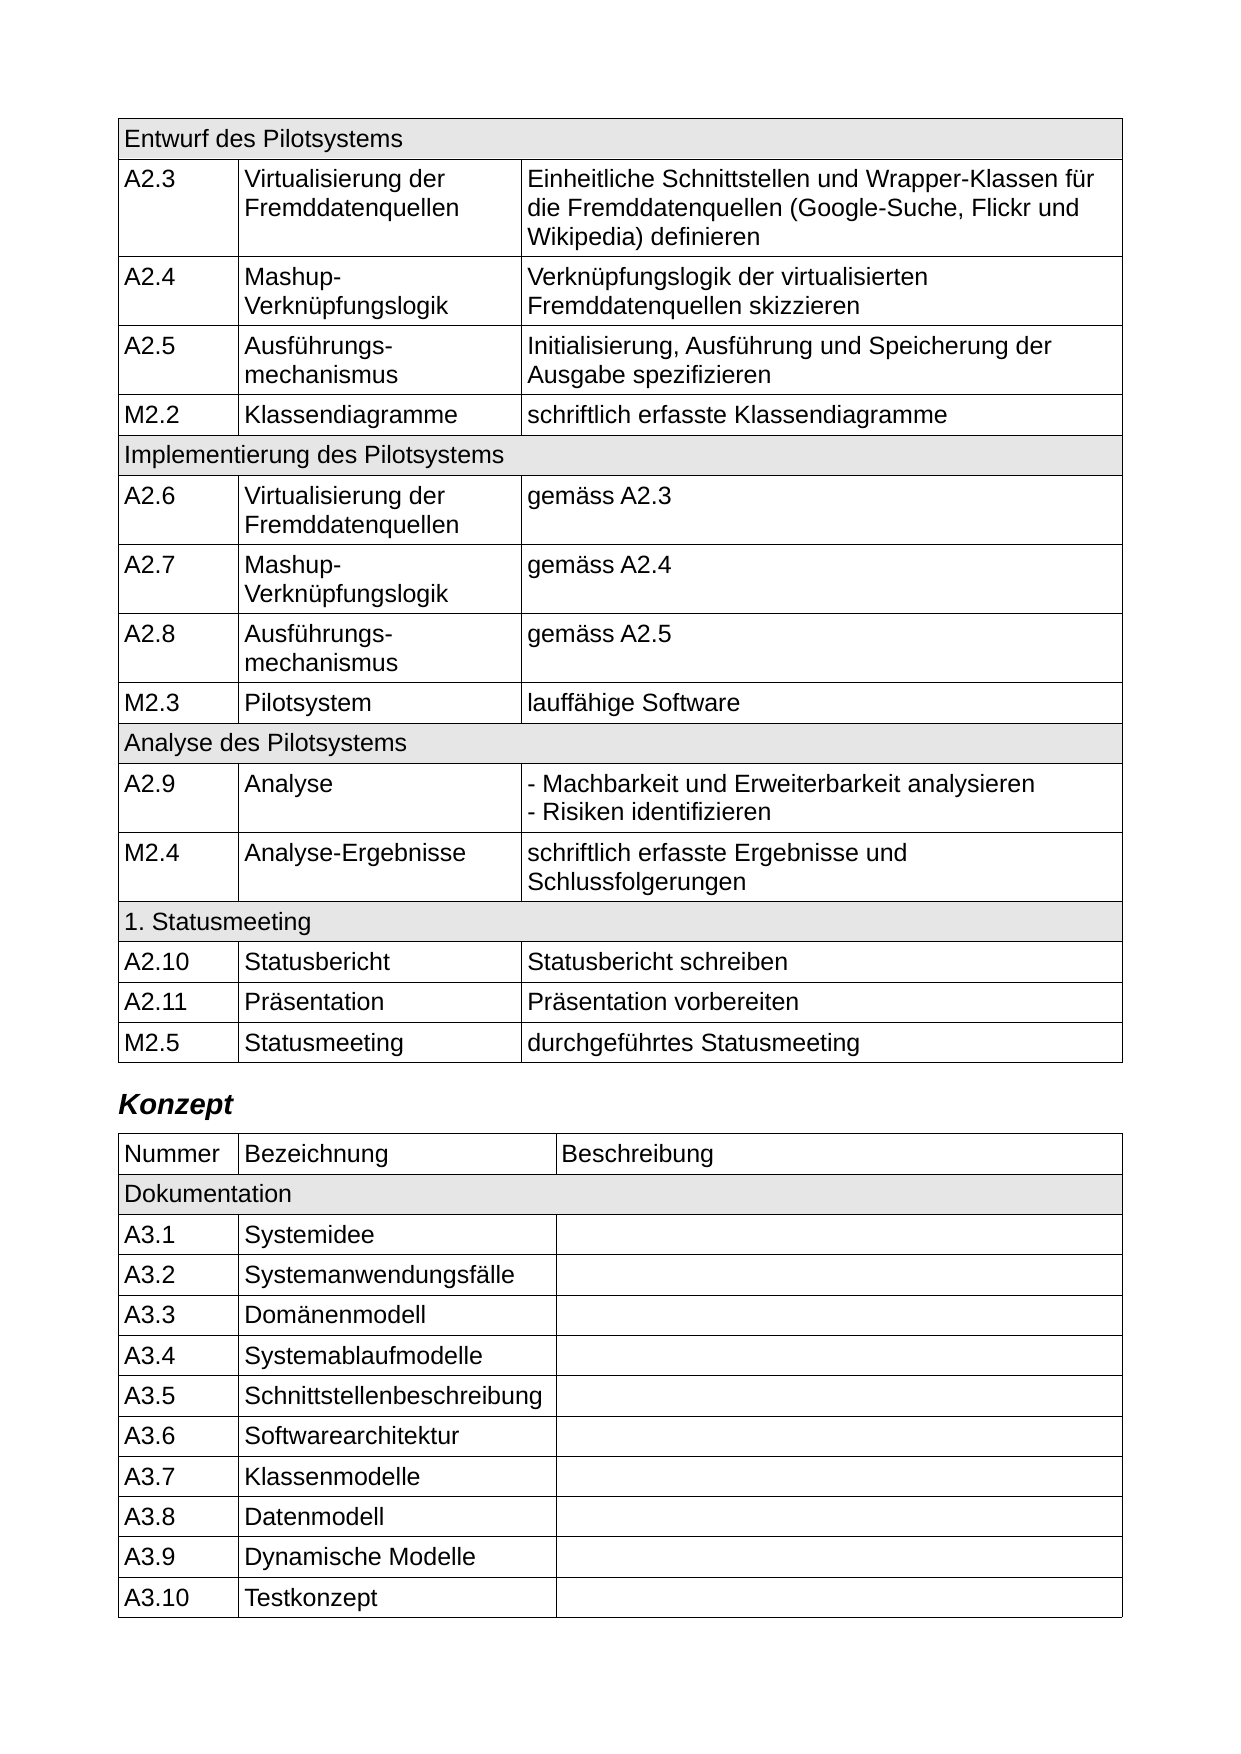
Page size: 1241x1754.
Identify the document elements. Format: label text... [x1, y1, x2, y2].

table_cell A2.6 [119, 476, 238, 544]
table_cell A2.3 [119, 160, 238, 256]
table_cell Schnittstellenbeschreibung [239, 1376, 556, 1416]
table_cell Präsentation [239, 983, 521, 1022]
table_cell Präsentation vorbereiten [522, 983, 1122, 1022]
table_cell Datenmodell [239, 1497, 556, 1536]
table_cell Virtualisierung der Fremddatenquellen [239, 160, 521, 256]
table_cell A3.7 [119, 1457, 238, 1496]
table_cell Systemanwendungsfälle [239, 1255, 556, 1294]
table_cell A3.9 [119, 1537, 238, 1577]
table_header Beschreibung [557, 1134, 1122, 1174]
table_cell M2.2 [119, 395, 238, 435]
table_cell durchgeführtes Statusmeeting [522, 1023, 1122, 1062]
table_cell Ausführungs-mechanismus [239, 326, 521, 394]
table_cell gemäss A2.3 [522, 476, 1122, 544]
table_cell [557, 1215, 1122, 1254]
table_cell [557, 1255, 1122, 1294]
table_cell Ausführungs-mechanismus [239, 614, 521, 682]
table_cell Analyse-Ergebnisse [239, 833, 521, 901]
table_cell Initialisierung, Ausführung und Speicherung der Ausgabe spezifizieren [522, 326, 1122, 394]
table_cell A3.8 [119, 1497, 238, 1536]
table_cell lauffähige Software [522, 683, 1122, 722]
table_cell A2.4 [119, 257, 238, 325]
table_cell gemäss A2.5 [522, 614, 1122, 682]
table_cell Einheitliche Schnittstellen und Wrapper-Klassen für die Fremddatenquellen (Google-Suche, Flickr und Wikipedia) definieren [522, 160, 1122, 256]
table_cell M2.3 [119, 683, 238, 722]
table_cell A3.1 [119, 1215, 238, 1254]
table_cell A2.8 [119, 614, 238, 682]
table_cell Softwarearchitektur [239, 1417, 556, 1456]
table_cell Statusbericht schreiben [522, 942, 1122, 982]
table_cell Entwurf des Pilotsystems [119, 119, 1122, 158]
table_cell 1. Statusmeeting [119, 902, 1122, 941]
table_cell A3.6 [119, 1417, 238, 1456]
table_cell A2.7 [119, 545, 238, 613]
table_cell [557, 1376, 1122, 1416]
table_cell Analyse [239, 764, 521, 832]
table_cell Mashup-Verknüpfungslogik [239, 545, 521, 613]
table_cell [557, 1497, 1122, 1536]
table_cell Domänenmodell [239, 1296, 556, 1335]
table_cell Implementierung des Pilotsystems [119, 436, 1122, 475]
table_cell schriftlich erfasste Klassendiagramme [522, 395, 1122, 435]
table_cell Systemablaufmodelle [239, 1336, 556, 1375]
table_cell A3.5 [119, 1376, 238, 1416]
table_cell Verknüpfungslogik der virtualisierten Fremddatenquellen skizzieren [522, 257, 1122, 325]
table_cell Testkonzept [239, 1578, 556, 1617]
table_cell Klassendiagramme [239, 395, 521, 435]
table_cell Dokumentation [119, 1175, 1122, 1214]
table_header Nummer [119, 1134, 238, 1174]
table_cell Virtualisierung der Fremddatenquellen [239, 476, 521, 544]
table_cell A2.5 [119, 326, 238, 394]
table_cell Pilotsystem [239, 683, 521, 722]
table_cell Systemidee [239, 1215, 556, 1254]
table_cell Klassenmodelle [239, 1457, 556, 1496]
table_cell M2.5 [119, 1023, 238, 1062]
table_cell gemäss A2.4 [522, 545, 1122, 613]
table_cell Statusbericht [239, 942, 521, 982]
table_cell [557, 1336, 1122, 1375]
table_cell [557, 1296, 1122, 1335]
table_cell schriftlich erfasste Ergebnisse und Schlussfolgerungen [522, 833, 1122, 901]
table_cell [557, 1537, 1122, 1577]
table_cell A3.10 [119, 1578, 238, 1617]
table_cell A2.10 [119, 942, 238, 982]
table_cell A2.9 [119, 764, 238, 832]
table_cell Analyse des Pilotsystems [119, 724, 1122, 763]
table_cell [557, 1417, 1122, 1456]
subtitle Konzept [118, 1087, 1122, 1121]
table_cell A3.3 [119, 1296, 238, 1335]
table_cell A3.4 [119, 1336, 238, 1375]
table_cell [557, 1578, 1122, 1617]
table_cell [557, 1457, 1122, 1496]
table_cell A3.2 [119, 1255, 238, 1294]
table_cell Mashup-Verknüpfungslogik [239, 257, 521, 325]
table_cell - Machbarkeit und Erweiterbarkeit analysieren - Risiken identifizieren [522, 764, 1122, 832]
table_cell Dynamische Modelle [239, 1537, 556, 1577]
table_cell Statusmeeting [239, 1023, 521, 1062]
table_header Bezeichnung [239, 1134, 556, 1174]
table_cell A2.11 [119, 983, 238, 1022]
table_cell M2.4 [119, 833, 238, 901]
